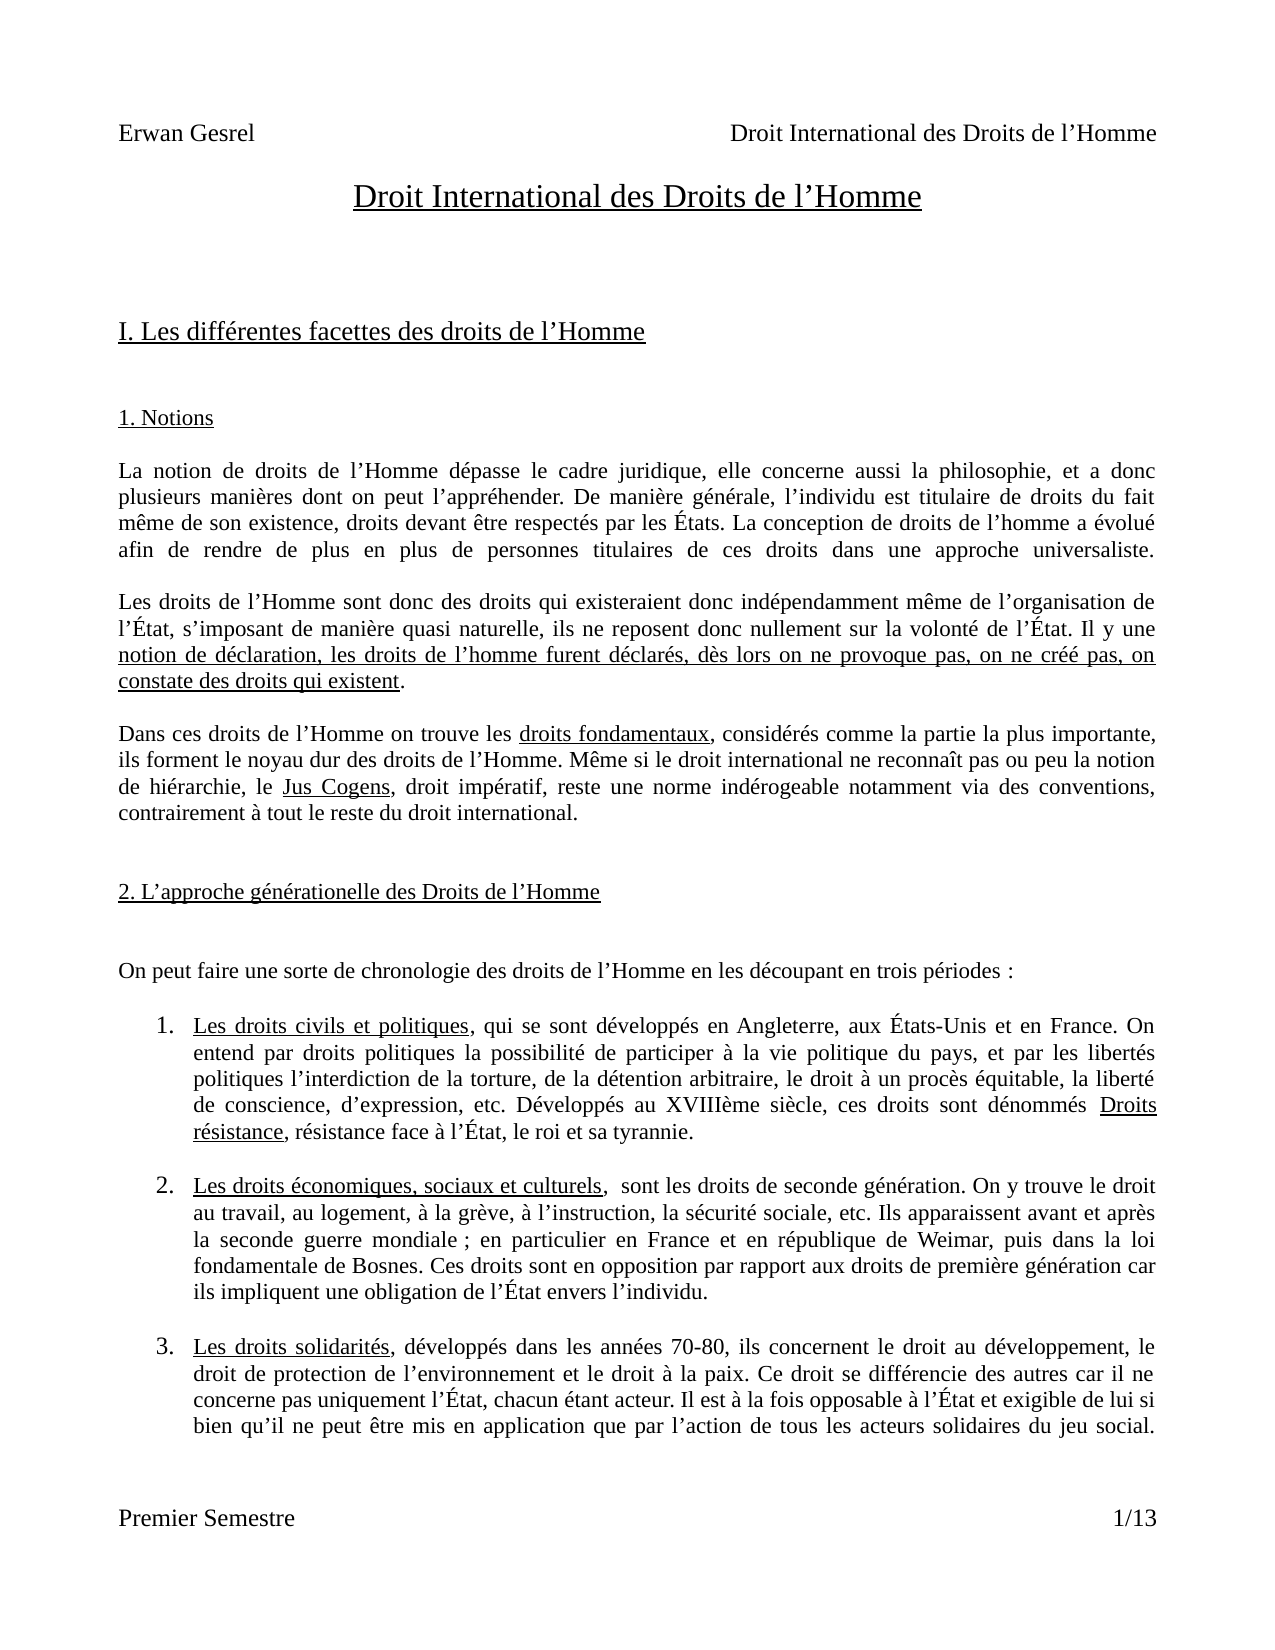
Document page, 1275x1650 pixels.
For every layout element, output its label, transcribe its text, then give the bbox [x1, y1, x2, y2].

text 2. L’approche générationelle des Droits de l’Homme [118, 878, 1157, 905]
list Les droits solidarités, développés dans les années 70-80, ils concernent le droit au développement, le droit de protection de l’environnement et le droit à la paix. Ce droit se différencie des autres car il ne concerne pas uniquement l’État, chacun étant acteur. Il est à la fois opposable à l’État et exigible de lui si bien qu’il ne peut être mis en application que par l’action de tous les acteurs solidaires du jeu social. [156, 1331, 1157, 1468]
list Les droits civils et politiques, qui se sont développés en Angleterre, aux États-Unis et en France. On entend par droits politiques la possibilité de participer à la vie politique du pays, et par les libertés politiques l’interdiction de la torture, de la détention arbitraire, le droit à un procès équitable, la liberté de conscience, d’expression, etc. Développés au XVIIIème siècle, ces droits sont dénommés Droits résistance, résistance face à l’État, le roi et sa tyrannie. [156, 1010, 1157, 1144]
text La notion de droits de l’Homme dépasse le cadre juridique, elle concerne aussi la philosophie, et a donc plusieurs manières dont on peut l’appréhender. De manière générale, l’individu est titulaire de droits du fait même de son existence, droits devant être respectés par les États. La conception de droits de l’homme a évolué afin de rendre de plus en plus de personnes titulaires de ces droits dans une approche universaliste. [118, 457, 1157, 588]
text Dans ces droits de l’Homme on trouve les droits fondamentaux, considérés comme la partie la plus importante, ils forment le noyau dur des droits de l’Homme. Même si le droit international ne reconnaît pas ou peu la notion de hiérarchie, le Jus Cogens, droit impératif, reste une norme indérogeable notamment via des conventions, contrairement à tout le reste du droit international. [118, 720, 1157, 826]
text I. Les différentes facettes des droits de l’Homme [118, 315, 1157, 346]
text Droit International des Droits de l’Homme [118, 176, 1157, 215]
text On peut faire une sorte de chronologie des droits de l’Homme en les découpant en trois périodes : [118, 957, 1157, 984]
text Les droits de l’Homme sont donc des droits qui existeraient donc indépendamment même de l’organisation de l’État, s’imposant de manière quasi naturelle, ils ne reposent donc nullement sur la volonté de l’État. Il y une notion de déclaration, les droits de l’homme furent déclarés, dès lors on ne provoque pas, on ne créé pas, on constate des droits qui existent. [118, 588, 1157, 694]
text 1. Notions [118, 404, 1157, 430]
list Les droits économiques, sociaux et culturels, sont les droits de seconde génération. On y trouve le droit au travail, au logement, à la grève, à l’instruction, la sécurité sociale, etc. Ils apparaissent avant et après la seconde guerre mondiale ; en particulier en France et en république de Weimar, puis dans la loi fondamentale de Bosnes. Ces droits sont en opposition par rapport aux droits de première génération car ils impliquent une obligation de l’État envers l’individu. [156, 1171, 1157, 1305]
